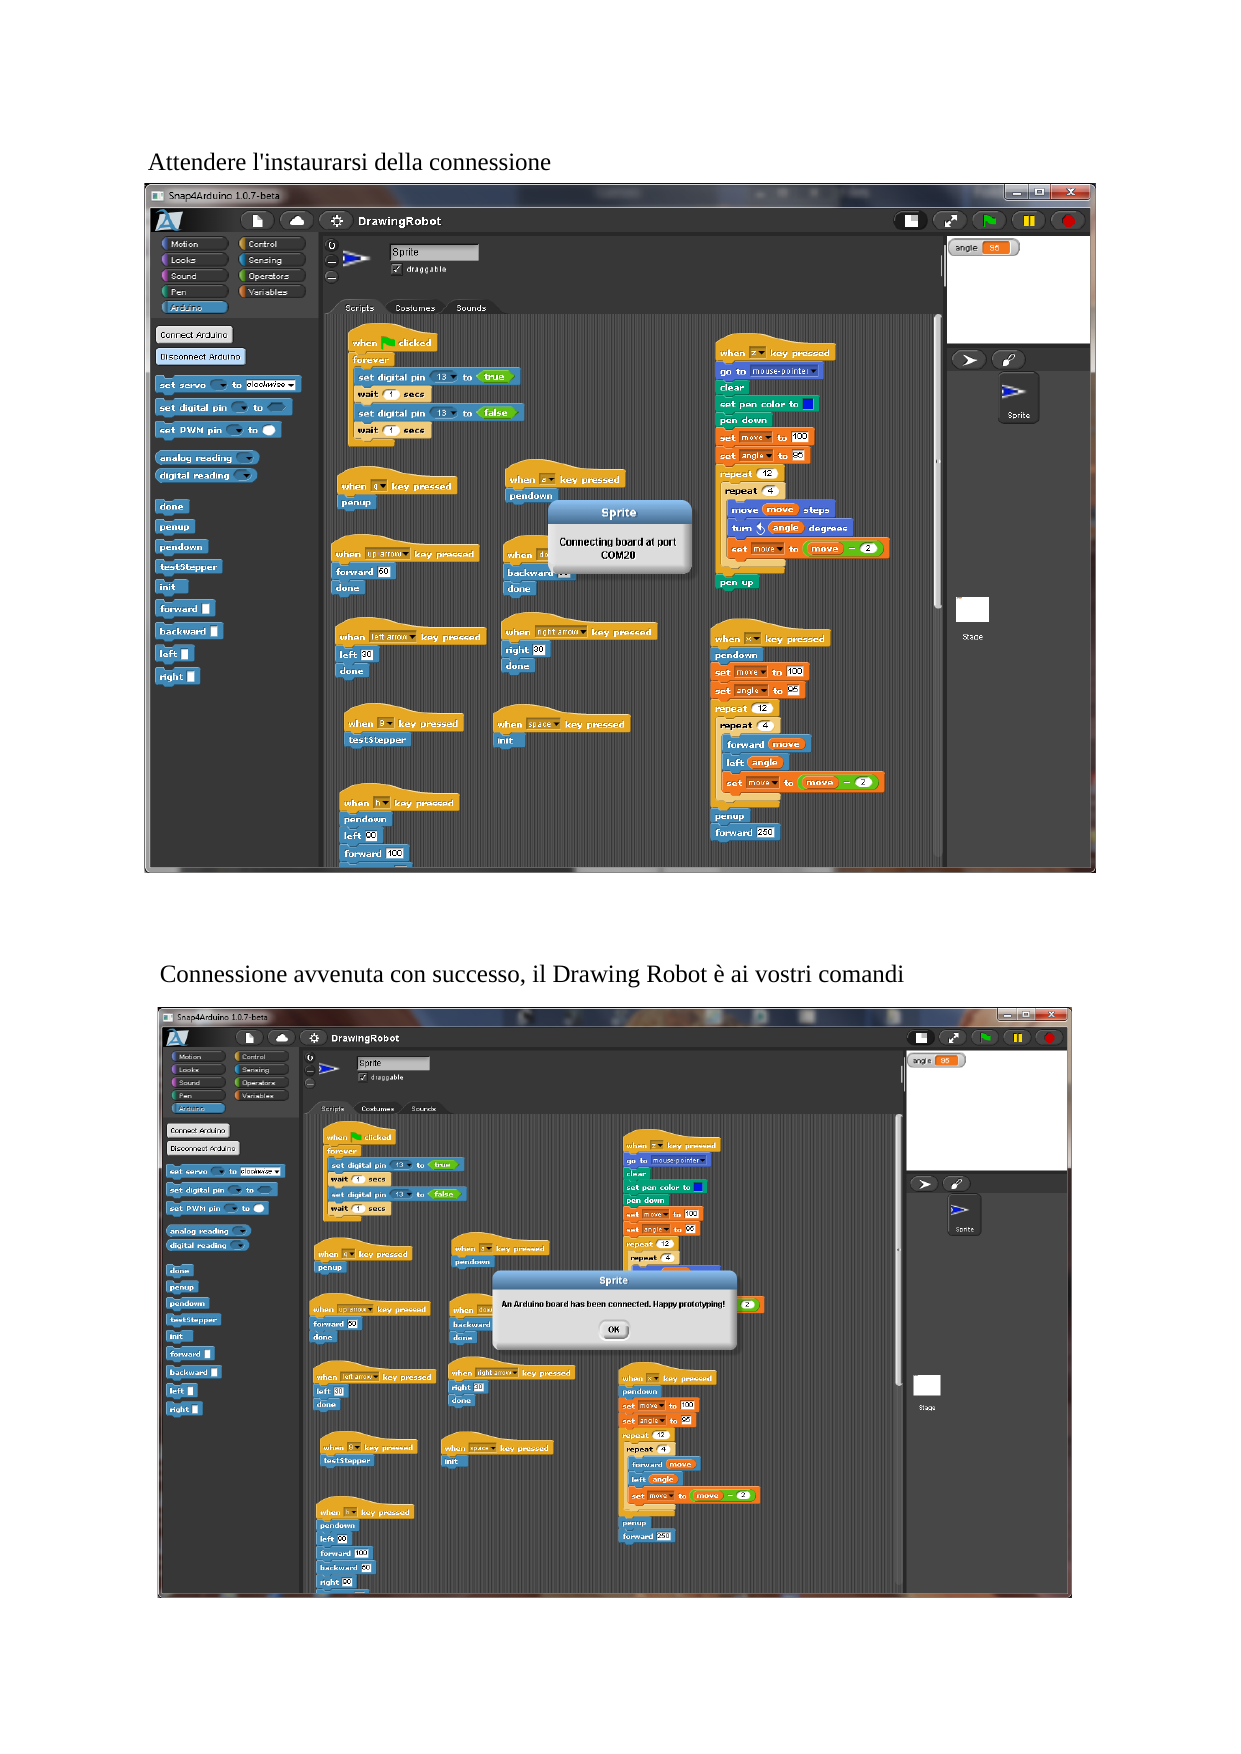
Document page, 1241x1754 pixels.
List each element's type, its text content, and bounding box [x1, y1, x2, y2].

text Attendere l'instaurarsi della connessione [148, 147, 1122, 176]
text Connessione avvenuta con successo, il Drawing Robot è ai vostri comandi [159, 959, 1122, 987]
picture [144, 183, 1096, 873]
picture [157, 1007, 1072, 1598]
